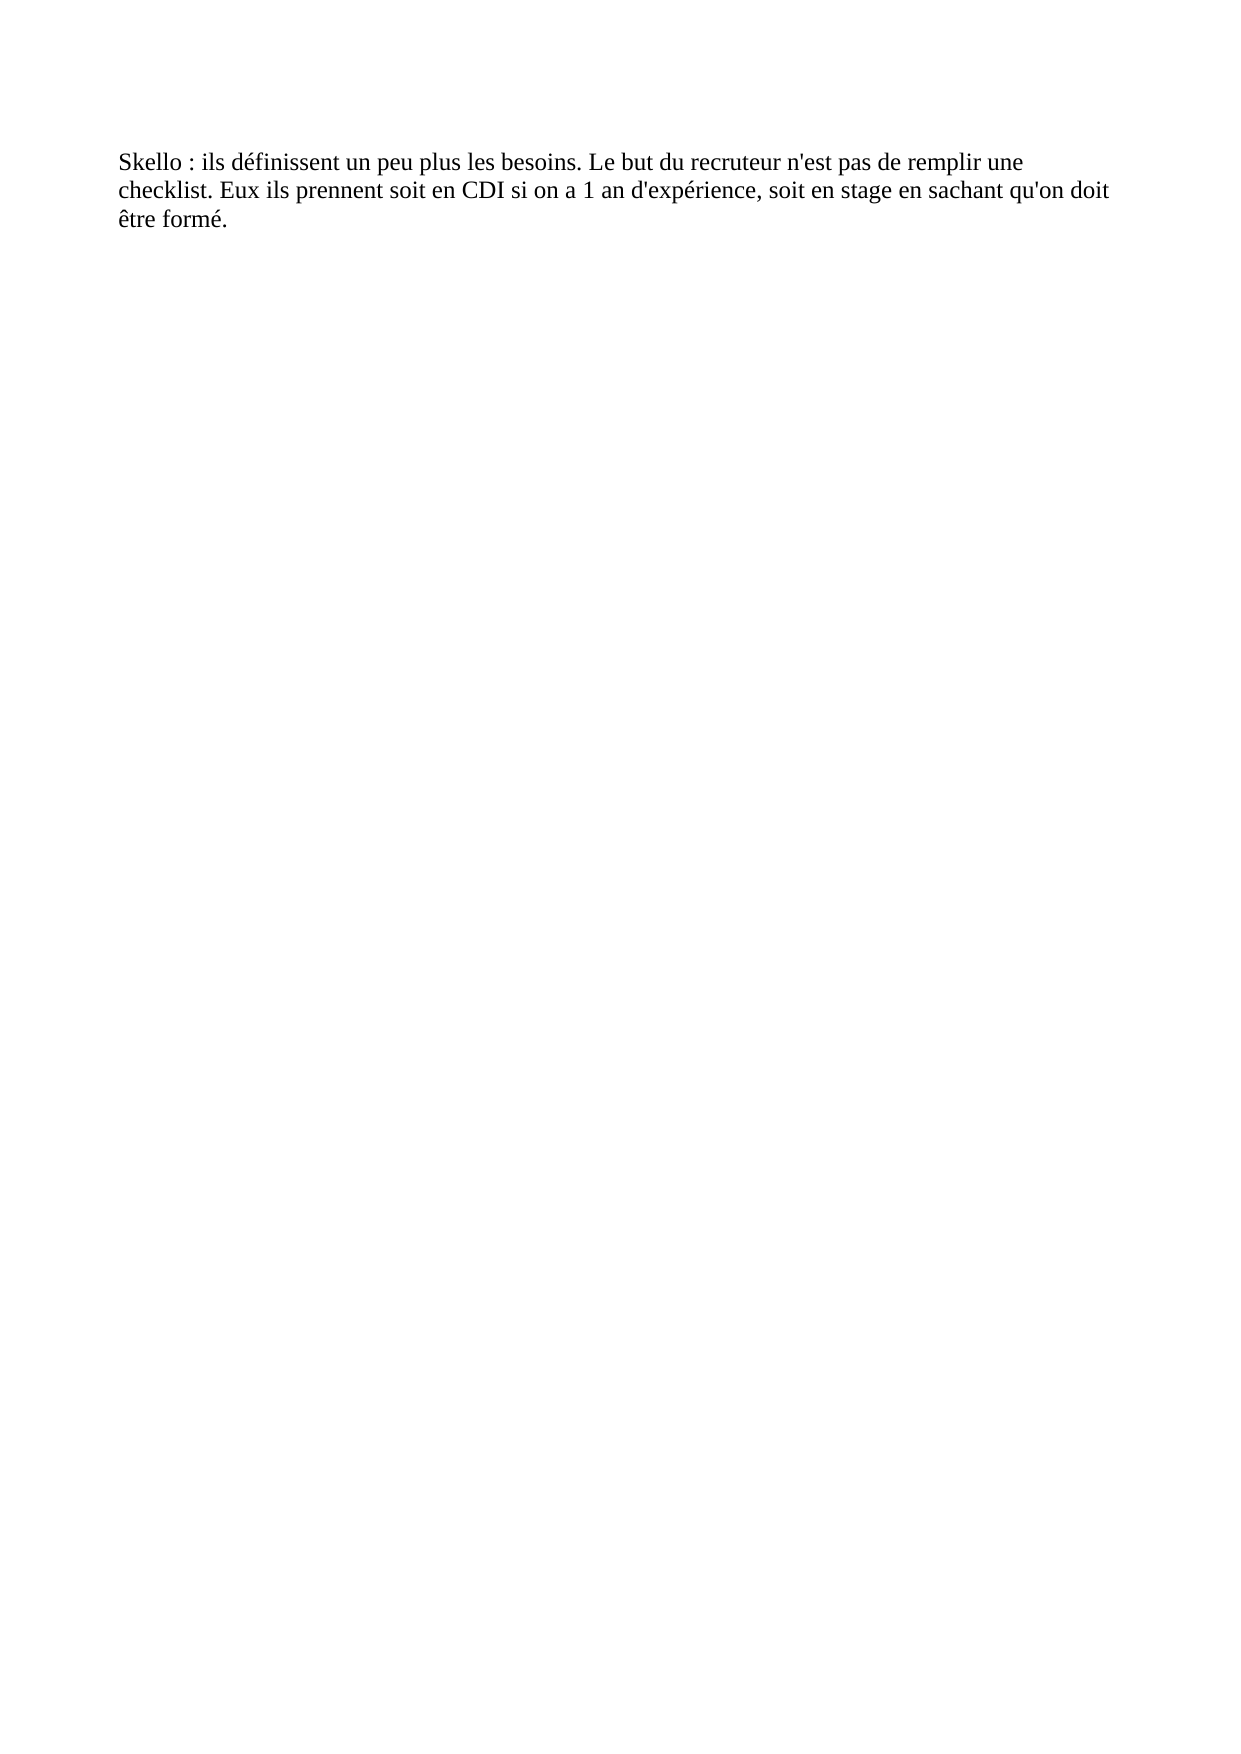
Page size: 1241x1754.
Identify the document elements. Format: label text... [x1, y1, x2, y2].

text Skello : ils définissent un peu plus les besoins. Le but du recruteur n'est pas de remplir une checklist. Eux ils prennent soit en CDI si on a 1 an d'expérience, soit en stage en sachant qu'on doit être formé. [118, 147, 1122, 233]
